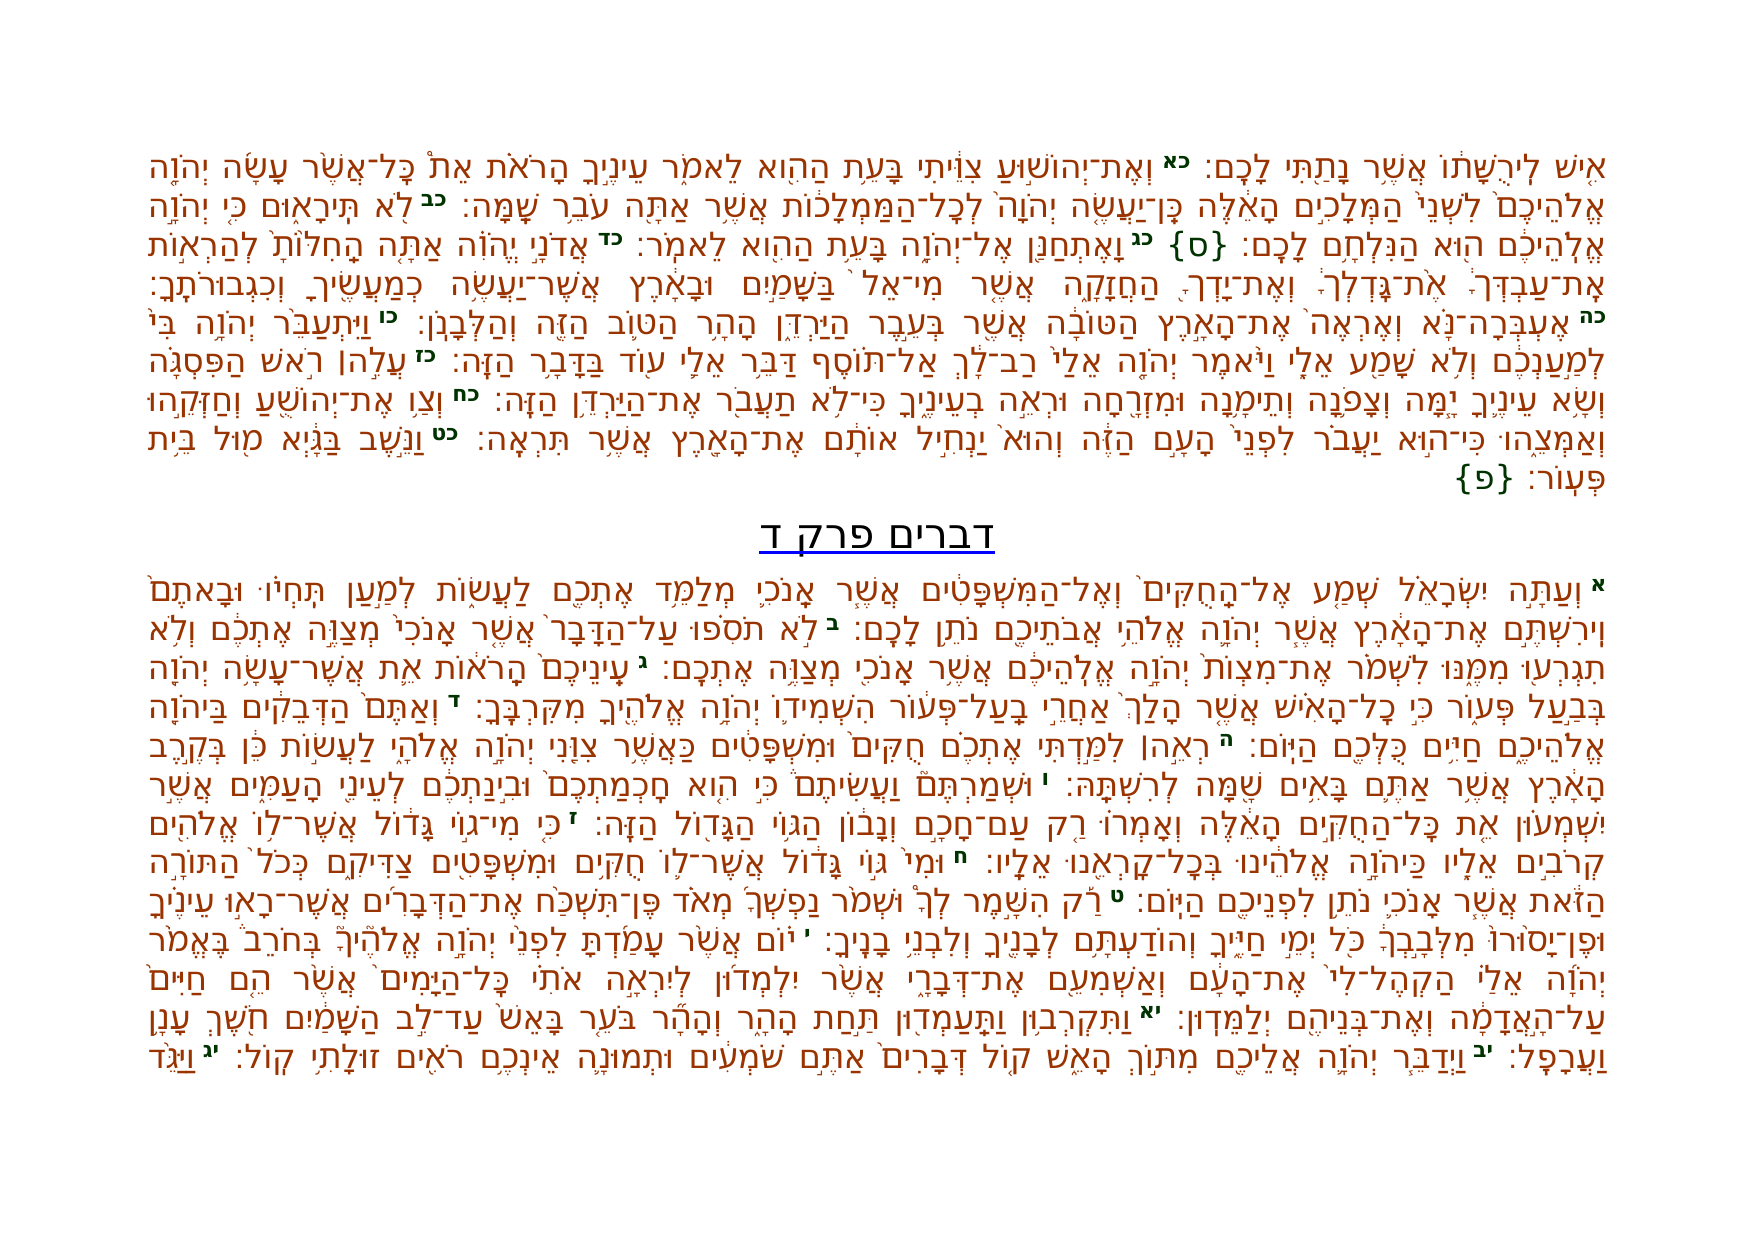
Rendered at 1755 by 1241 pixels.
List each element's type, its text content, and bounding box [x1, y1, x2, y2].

text א וְעַתָּ֣ה יִשְׂרָאֵ֗ל שְׁמַ֤ע אֶל־הַֽחֻקִּים֙ וְאֶל־הַמִּשְׁפָּטִ֔ים אֲשֶׁ֧ר אָֽנֹכִ֛י מְלַמֵּ֥ד אֶתְכֶ֖ם לַעֲשׂ֑וֹת לְמַ֣עַן תִּֽחְי֗וּ וּבָאתֶם֙ וִֽירִשְׁתֶּ֣ם אֶת־הָאָ֔רֶץ אֲשֶׁ֧ר יְהֹוָ֛ה אֱלֹהֵ֥י אֲבֹתֵיכֶ֖ם נֹתֵ֥ן לָכֶֽם׃ ב לֹ֣א תֹסִ֗פוּ עַל־הַדָּבָר֙ אֲשֶׁ֤ר אָנֹכִי֙ מְצַוֶּ֣ה אֶתְכֶ֔ם וְלֹ֥א תִגְרְע֖וּ מִמֶּ֑נּוּ לִשְׁמֹ֗ר אֶת־מִצְוֺת֙ יְהֹוָ֣ה אֱלֹֽהֵיכֶ֔ם אֲשֶׁ֥ר אָנֹכִ֖י מְצַוֶּ֥ה אֶתְכֶֽם׃ ג עֵֽינֵיכֶם֙ הָֽרֹא֔וֹת אֵ֛ת אֲשֶׁר־עָשָׂ֥ה יְהֹוָ֖ה בְּבַ֣עַל פְּע֑וֹר כִּ֣י כׇל־הָאִ֗ישׁ אֲשֶׁ֤ר הָלַךְ֙ אַחֲרֵ֣י בַֽעַל־פְּע֔וֹר הִשְׁמִיד֛וֹ יְהֹוָ֥ה אֱלֹהֶ֖יךָ מִקִּרְבֶּֽךָ׃ ד וְאַתֶּם֙ הַדְּבֵקִ֔ים בַּיהֹוָ֖ה אֱלֹהֵיכֶ֑ם חַיִּ֥ים כֻּלְּכֶ֖ם הַיּֽוֹם׃ ה רְאֵ֣ה׀ לִמַּ֣דְתִּי אֶתְכֶ֗ם חֻקִּים֙ וּמִשְׁפָּטִ֔ים כַּאֲשֶׁ֥ר צִוַּ֖נִי יְהֹוָ֣ה אֱלֹהָ֑י לַעֲשׂ֣וֹת כֵּ֔ן בְּקֶ֣רֶב הָאָ֔רֶץ אֲשֶׁ֥ר אַתֶּ֛ם בָּאִ֥ים שָׁ֖מָּה לְרִשְׁתָּֽהּ׃ ו וּשְׁמַרְתֶּם֮ וַעֲשִׂיתֶם֒ כִּ֣י הִ֤וא חׇכְמַתְכֶם֙ וּבִ֣ינַתְכֶ֔ם לְעֵינֵ֖י הָעַמִּ֑ים אֲשֶׁ֣ר יִשְׁמְע֗וּן אֵ֚ת כׇּל־הַחֻקִּ֣ים הָאֵ֔לֶּה וְאָמְר֗וּ רַ֚ק עַם־חָכָ֣ם וְנָב֔וֹן הַגּ֥וֹי הַגָּד֖וֹל הַזֶּֽה׃ ז כִּ֚י מִי־ג֣וֹי גָּד֔וֹל אֲשֶׁר־ל֥וֹ אֱלֹהִ֖ים קְרֹבִ֣ים אֵלָ֑יו כַּיהֹוָ֣ה אֱלֹהֵ֔ינוּ בְּכׇל־קׇרְאֵ֖נוּ אֵלָֽיו׃ ח וּמִי֙ גּ֣וֹי גָּד֔וֹל אֲשֶׁר־ל֛וֹ חֻקִּ֥ים וּמִשְׁפָּטִ֖ים צַדִּיקִ֑ם כְּכֹל֙ הַתּוֹרָ֣ה הַזֹּ֔את אֲשֶׁ֧ר אָנֹכִ֛י נֹתֵ֥ן לִפְנֵיכֶ֖ם הַיּֽוֹם׃ ט רַ֡ק הִשָּׁ֣מֶר לְךָ֩ וּשְׁמֹ֨ר נַפְשְׁךָ֜ מְאֹ֗ד פֶּן־תִּשְׁכַּ֨ח אֶת־הַדְּבָרִ֜ים אֲשֶׁר־רָא֣וּ עֵינֶ֗יךָ וּפֶן־יָס֙וּרוּ֙ מִלְּבָ֣בְךָ֔ כֹּ֖ל יְמֵ֣י חַיֶּ֑יךָ וְהוֹדַעְתָּ֥ם לְבָנֶ֖יךָ וְלִבְנֵ֥י בָנֶֽיךָ׃ י י֗וֹם אֲשֶׁ֨ר עָמַ֜דְתָּ לִפְנֵ֨י יְהֹוָ֣ה אֱלֹהֶ֘יךָ֮ בְּחֹרֵב֒ בֶּאֱמֹ֨ר יְהֹוָ֜ה אֵלַ֗י הַקְהֶל־לִי֙ אֶת־הָעָ֔ם וְאַשְׁמִעֵ֖ם אֶת־דְּבָרָ֑י אֲשֶׁ֨ר יִלְמְד֜וּן לְיִרְאָ֣ה אֹתִ֗י כׇּל־הַיָּמִים֙ אֲשֶׁ֨ר הֵ֤ם חַיִּים֙ עַל־הָ֣אֲדָמָ֔ה וְאֶת־בְּנֵיהֶ֖ם יְלַמֵּדֽוּן׃ יא וַתִּקְרְב֥וּן וַתַּֽעַמְד֖וּן תַּ֣חַת הָהָ֑ר וְהָהָ֞ר בֹּעֵ֤ר בָּאֵשׁ֙ עַד־לֵ֣ב הַשָּׁמַ֔יִם חֹ֖שֶׁךְ עָנָ֥ן וַעֲרָפֶֽל׃ יב וַיְדַבֵּ֧ר יְהֹוָ֛ה אֲלֵיכֶ֖ם מִתּ֣וֹךְ הָאֵ֑שׁ ק֤וֹל דְּבָרִים֙ אַתֶּ֣ם שֹׁמְעִ֔ים וּתְמוּנָ֛ה אֵינְכֶ֥ם רֹאִ֖ים זוּלָתִ֥י קֽוֹל׃ יג וַיַּגֵּ֨ד [148, 571, 1606, 1076]
text אִ֚ישׁ לִֽירֻשָּׁת֔וֹ אֲשֶׁ֥ר נָתַ֖תִּי לָכֶֽם׃ כא וְאֶת־יְהוֹשׁ֣וּעַ צִוֵּ֔יתִי בָּעֵ֥ת הַהִ֖וא לֵאמֹ֑ר עֵינֶ֣יךָ הָרֹאֹ֗ת אֵת֩ כׇּל־אֲשֶׁ֨ר עָשָׂ֜ה יְהֹוָ֤ה אֱלֹהֵיכֶם֙ לִשְׁנֵי֙ הַמְּלָכִ֣ים הָאֵ֔לֶּה כֵּֽן־יַעֲשֶׂ֤ה יְהֹוָה֙ לְכׇל־הַמַּמְלָכ֔וֹת אֲשֶׁ֥ר אַתָּ֖ה עֹבֵ֥ר שָֽׁמָּה׃ כב לֹ֖א תִּֽירָא֑וּם כִּ֚י יְהֹוָ֣ה אֱלֹֽהֵיכֶ֔ם ה֖וּא הַנִּלְחָ֥ם לָכֶֽם׃ {ס} כג וָאֶתְחַנַּ֖ן אֶל־יְהֹוָ֑ה בָּעֵ֥ת הַהִ֖וא לֵאמֹֽר׃ כד אֲדֹנָ֣י יֱהֹוִ֗ה אַתָּ֤ה הַֽחִלּ֙וֹתָ֙ לְהַרְא֣וֹת אֶֽת־עַבְדְּךָ֔ אֶ֨ת־גׇּדְלְךָ֔ וְאֶת־יָדְךָ֖ הַחֲזָקָ֑ה אֲשֶׁ֤ר מִי־אֵל֙ בַּשָּׁמַ֣יִם וּבָאָ֔רֶץ אֲשֶׁר־יַעֲשֶׂ֥ה כְמַעֲשֶׂ֖יךָ וְכִגְבוּרֹתֶֽךָ׃ כה אֶעְבְּרָה־נָּ֗א וְאֶרְאֶה֙ אֶת־הָאָ֣רֶץ הַטּוֹבָ֔ה אֲשֶׁ֖ר בְּעֵ֣בֶר הַיַּרְדֵּ֑ן הָהָ֥ר הַטּ֛וֹב הַזֶּ֖ה וְהַלְּבָנֹֽן׃ כו וַיִּתְעַבֵּ֨ר יְהֹוָ֥ה בִּי֙ לְמַ֣עַנְכֶ֔ם וְלֹ֥א שָׁמַ֖ע אֵלָ֑י וַיֹּ֨אמֶר יְהֹוָ֤ה אֵלַי֙ רַב־לָ֔ךְ אַל־תּ֗וֹסֶף דַּבֵּ֥ר אֵלַ֛י ע֖וֹד בַּדָּבָ֥ר הַזֶּֽה׃ כז עֲלֵ֣ה׀ רֹ֣אשׁ הַפִּסְגָּ֗ה וְשָׂ֥א עֵינֶ֛יךָ יָ֧מָּה וְצָפֹ֛נָה וְתֵימָ֥נָה וּמִזְרָ֖חָה וּרְאֵ֣ה בְעֵינֶ֑יךָ כִּי־לֹ֥א תַעֲבֹ֖ר אֶת־הַיַּרְדֵּ֥ן הַזֶּֽה׃ כח וְצַ֥ו אֶת־יְהוֹשֻׁ֖עַ וְחַזְּקֵ֣הוּ וְאַמְּצֵ֑הוּ כִּי־ה֣וּא יַעֲבֹ֗ר לִפְנֵי֙ הָעָ֣ם הַזֶּ֔ה וְהוּא֙ יַנְחִ֣יל אוֹתָ֔ם אֶת־הָאָ֖רֶץ אֲשֶׁ֥ר תִּרְאֶֽה׃ כט וַנֵּ֣שֶׁב בַּגָּ֔יְא מ֖וּל בֵּ֥ית פְּעֽוֹר׃ {פ} [148, 148, 1606, 497]
text דברים פרק ד [148, 510, 1606, 558]
